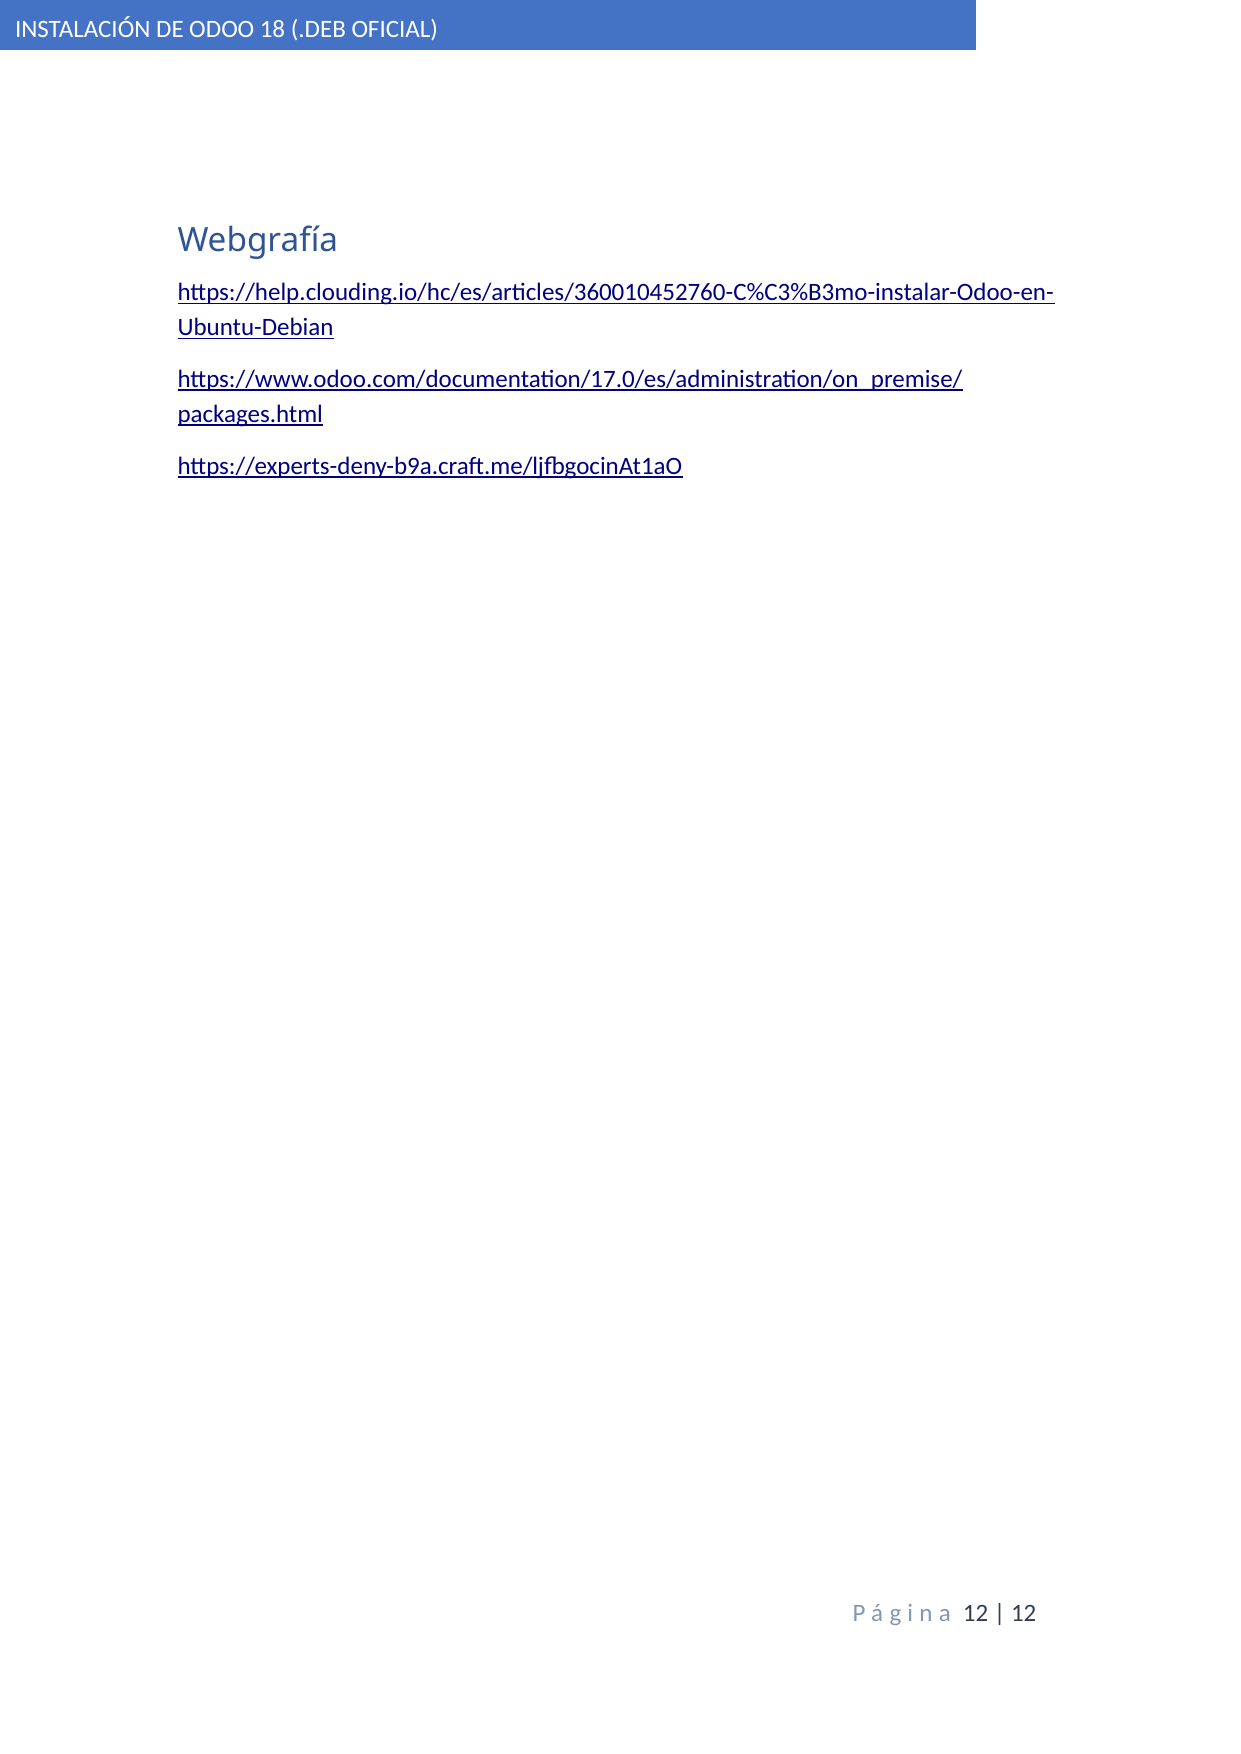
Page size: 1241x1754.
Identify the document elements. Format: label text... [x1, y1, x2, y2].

text https://experts-deny-b9a.craft.me/ljfbgocinAt1aO [177, 450, 1063, 480]
text https://www.odoo.com/documentation/17.0/es/administration/on_premise/packages.html [177, 363, 1063, 429]
text https://help.clouding.io/hc/es/articles/360010452760-C%C3%B3mo-instalar-Odoo-en-Ubuntu-Debian [177, 276, 1063, 342]
subtitle Webgrafía [177, 216, 1063, 261]
